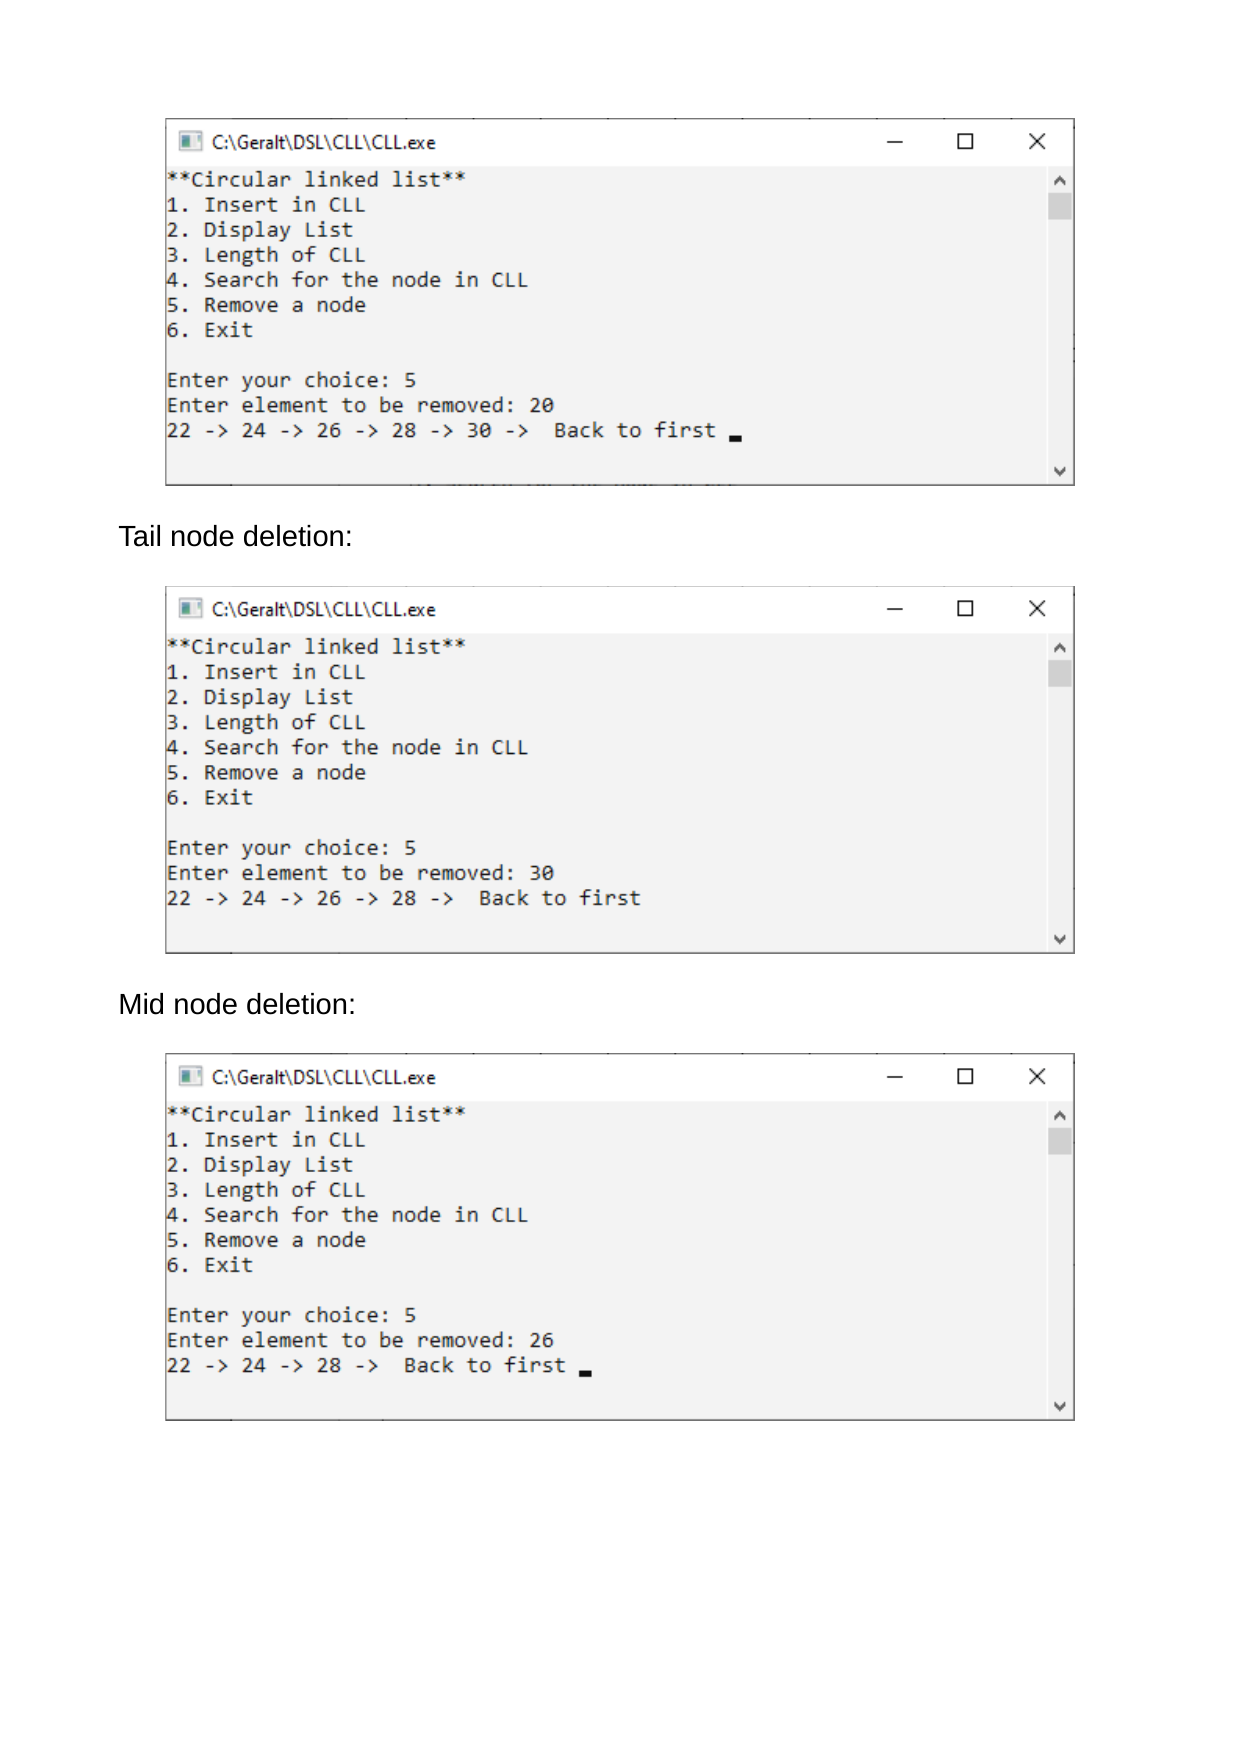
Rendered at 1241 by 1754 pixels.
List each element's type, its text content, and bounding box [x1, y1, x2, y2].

picture [165, 118, 1075, 486]
picture [165, 1053, 1075, 1421]
picture [165, 586, 1075, 954]
text Mid node deletion: [118, 987, 1122, 1020]
text Tail node deletion: [118, 519, 1122, 552]
